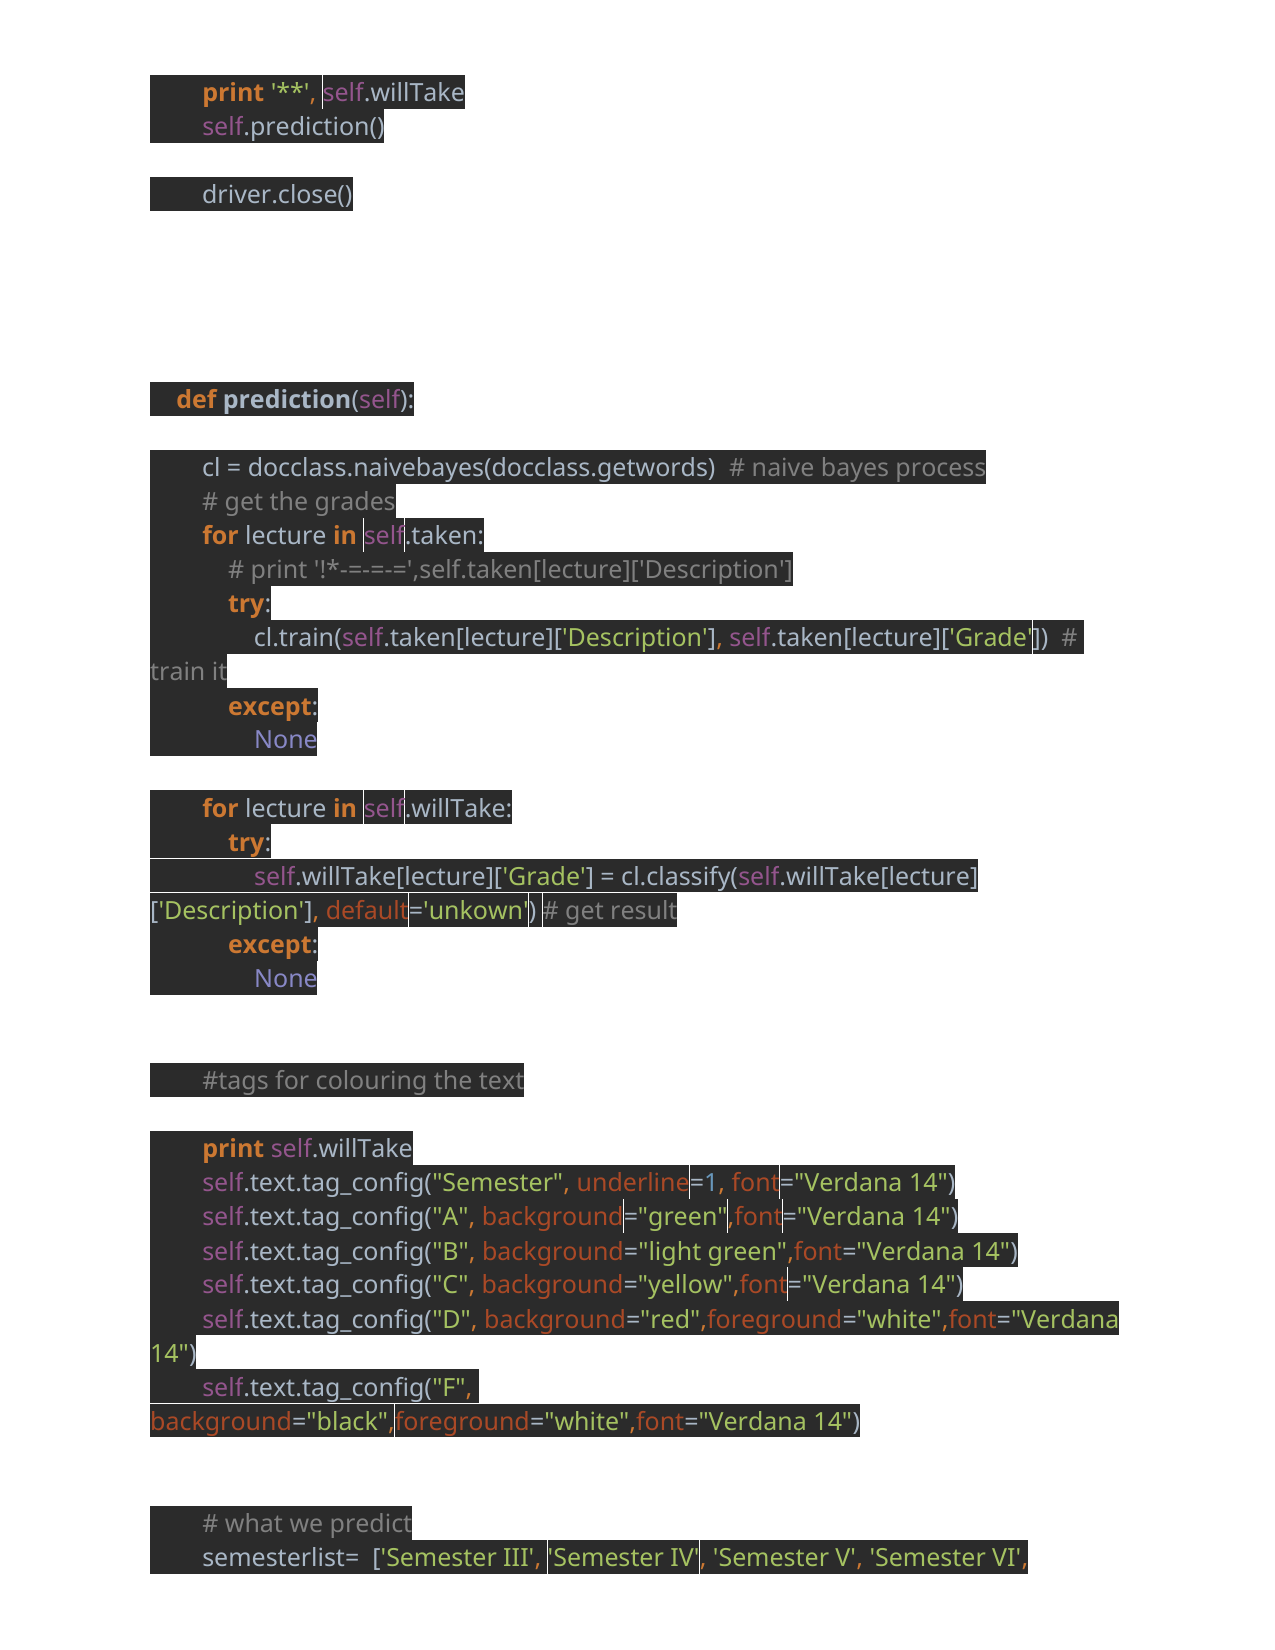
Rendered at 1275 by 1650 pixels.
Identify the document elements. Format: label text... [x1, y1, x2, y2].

text print '**', self.willTake self.prediction() driver.close() def prediction(self): cl = docclass.naivebayes(docclass.getwords) # naive bayes process # get the grades for lecture in self.taken: # print '!*-=-=-=',self.taken[lecture]['Description'] try: cl.train(self.taken[lecture]['Description'], self.taken[lecture]['Grade']) # train it except: None for lecture in self.willTake: try: self.willTake[lecture]['Grade'] = cl.classify(self.willTake[lecture]['Description'], default='unkown') # get result except: None #tags for colouring the text print self.willTake self.text.tag_config("Semester", underline=1, font="Verdana 14") self.text.tag_config("A", background="green",font="Verdana 14") self.text.tag_config("B", background="light green",font="Verdana 14") self.text.tag_config("C", background="yellow",font="Verdana 14") self.text.tag_config("D", background="red",foreground="white",font="Verdana 14") self.text.tag_config("F", background="black",foreground="white",font="Verdana 14") # what we predict semesterlist= ['Semester III', 'Semester IV', 'Semester V', 'Semester VI', [150, 75, 1125, 1574]
